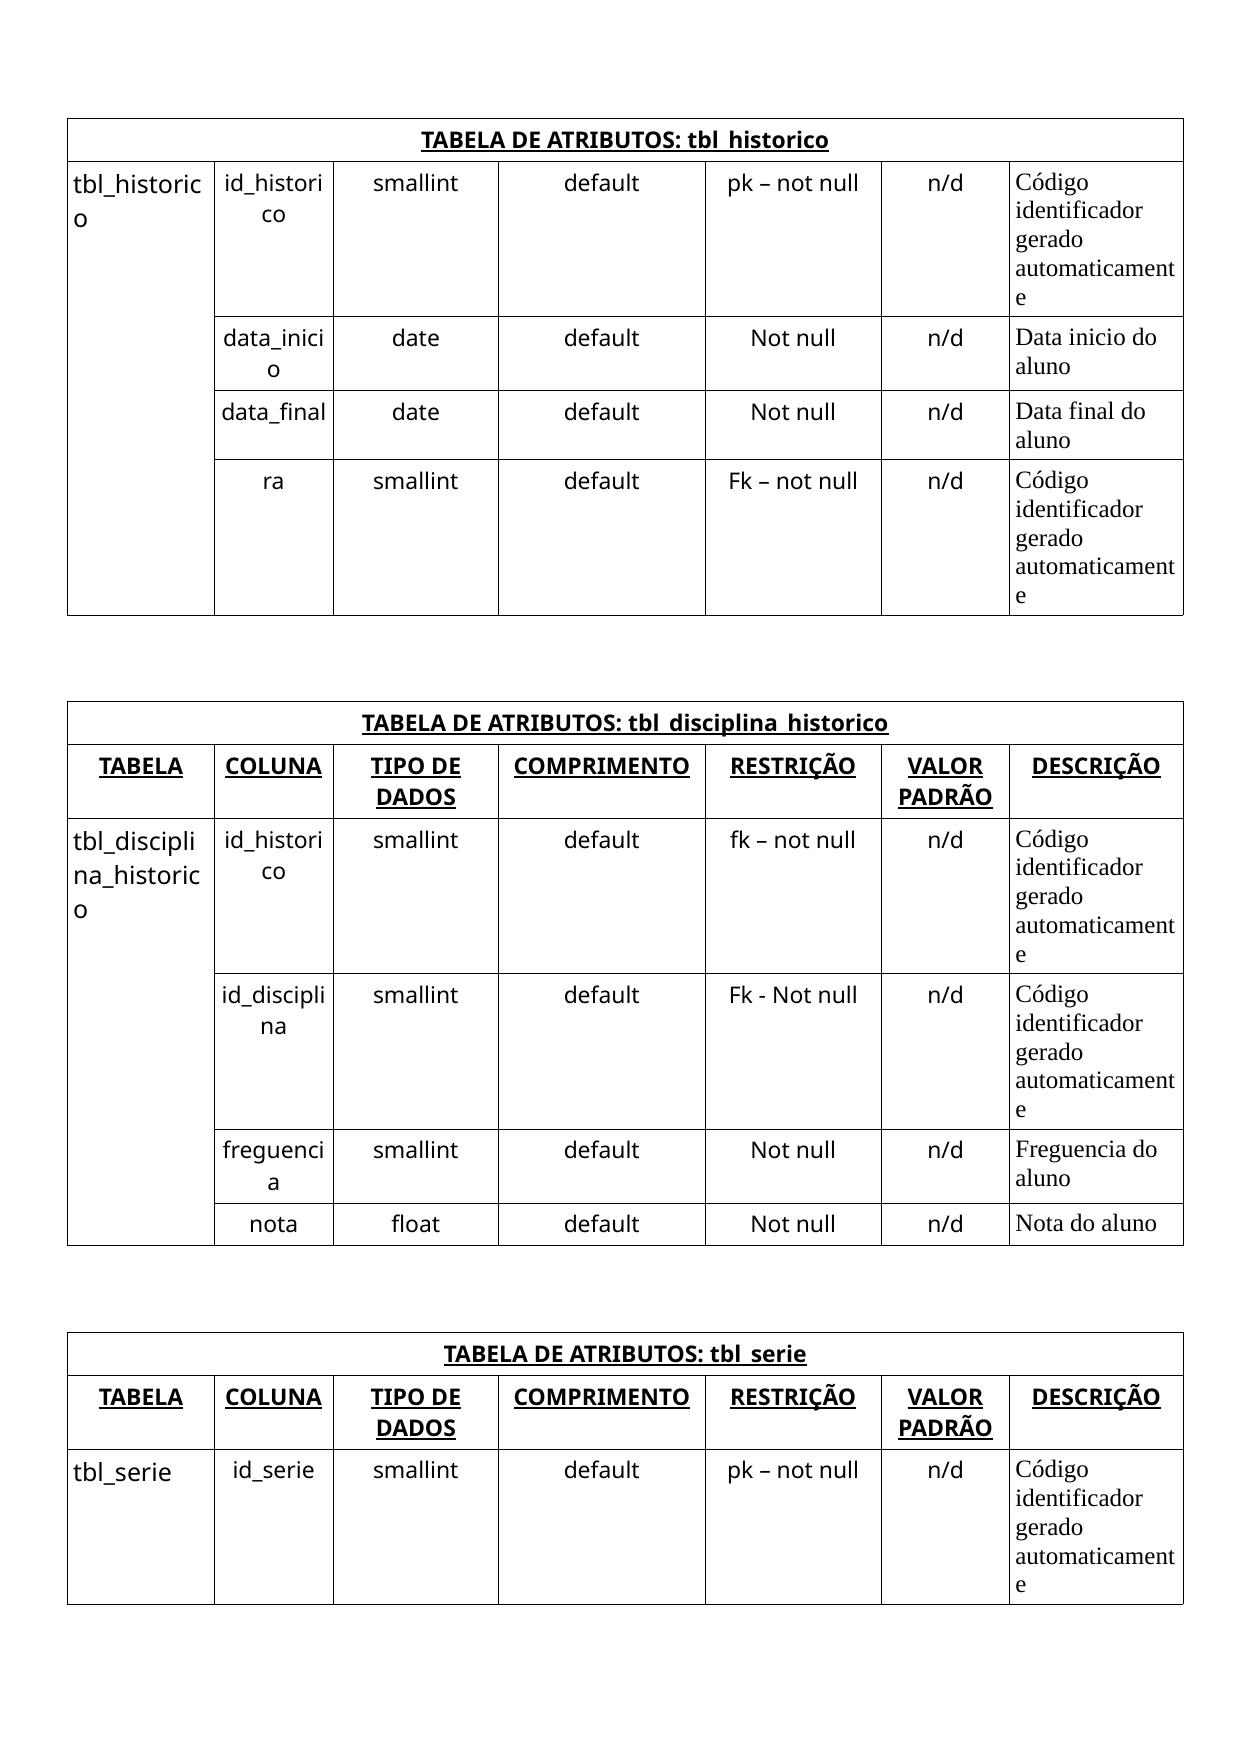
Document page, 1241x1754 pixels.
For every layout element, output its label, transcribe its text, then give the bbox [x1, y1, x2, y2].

table_cell Código identificador gerado automaticamente [1010, 162, 1183, 316]
table_cell COMPRIMENTO [499, 745, 705, 818]
table_cell n/d [882, 974, 1009, 1128]
table_cell tbl_serie [68, 1450, 214, 1604]
table_cell tbl_historico [68, 162, 214, 615]
table_cell n/d [882, 819, 1009, 973]
table_cell Freguencia do aluno [1010, 1130, 1183, 1203]
table_cell default [499, 317, 705, 390]
table_cell id_serie [215, 1450, 333, 1604]
table_cell smallint [334, 819, 498, 973]
table_cell id_historico [215, 162, 333, 316]
table_cell id_disciplina [215, 974, 333, 1128]
table_cell Nota do aluno [1010, 1204, 1183, 1245]
table_cell TIPO DE DADOS [334, 745, 498, 818]
table_cell Data final do aluno [1010, 391, 1183, 459]
table_cell smallint [334, 1130, 498, 1203]
table_cell VALOR PADRÃO [882, 1376, 1009, 1449]
table_cell Fk - Not null [706, 974, 881, 1128]
table_cell n/d [882, 317, 1009, 390]
table_cell data_final [215, 391, 333, 459]
table_cell ra [215, 460, 333, 615]
table_cell TABELA [68, 1376, 214, 1449]
table_cell TABELA [68, 745, 214, 818]
table_cell n/d [882, 162, 1009, 316]
table_cell smallint [334, 974, 498, 1128]
table_cell RESTRIÇÃO [706, 745, 881, 818]
table_cell Not null [706, 1204, 881, 1245]
table_cell smallint [334, 162, 498, 316]
table_cell date [334, 391, 498, 459]
table_cell smallint [334, 460, 498, 615]
table_cell Código identificador gerado automaticamente [1010, 1450, 1183, 1604]
table_cell n/d [882, 1450, 1009, 1604]
table_cell default [499, 1204, 705, 1245]
table_cell Not null [706, 317, 881, 390]
table_cell COLUNA [215, 1376, 333, 1449]
table_cell n/d [882, 1204, 1009, 1245]
table_cell default [499, 1450, 705, 1604]
table_cell default [499, 974, 705, 1128]
table_cell float [334, 1204, 498, 1245]
table_cell n/d [882, 460, 1009, 615]
table_cell default [499, 460, 705, 615]
table_header TABELA DE ATRIBUTOS: tbl_historico [68, 119, 1183, 161]
table_cell TIPO DE DADOS [334, 1376, 498, 1449]
table_cell tbl_disciplina_historico [68, 819, 214, 1245]
table_cell n/d [882, 391, 1009, 459]
table_cell COLUNA [215, 745, 333, 818]
table_cell RESTRIÇÃO [706, 1376, 881, 1449]
table_cell date [334, 317, 498, 390]
table_cell data_inicio [215, 317, 333, 390]
table_cell VALOR PADRÃO [882, 745, 1009, 818]
table_cell n/d [882, 1130, 1009, 1203]
table_cell Código identificador gerado automaticamente [1010, 974, 1183, 1128]
table_cell id_historico [215, 819, 333, 973]
table_cell COMPRIMENTO [499, 1376, 705, 1449]
table_cell nota [215, 1204, 333, 1245]
table_cell default [499, 162, 705, 316]
table_cell Fk – not null [706, 460, 881, 615]
table_cell fk – not null [706, 819, 881, 973]
table_cell default [499, 391, 705, 459]
table_cell default [499, 1130, 705, 1203]
table_cell pk – not null [706, 1450, 881, 1604]
table_header TABELA DE ATRIBUTOS: tbl_serie [68, 1333, 1183, 1374]
table_cell Data inicio do aluno [1010, 317, 1183, 390]
table_cell smallint [334, 1450, 498, 1604]
table_cell Código identificador gerado automaticamente [1010, 460, 1183, 615]
table_cell Not null [706, 391, 881, 459]
table_header TABELA DE ATRIBUTOS: tbl_disciplina_historico [68, 702, 1183, 744]
table_cell freguencia [215, 1130, 333, 1203]
table_cell pk – not null [706, 162, 881, 316]
table_cell DESCRIÇÃO [1010, 745, 1183, 818]
table_cell Not null [706, 1130, 881, 1203]
table_cell default [499, 819, 705, 973]
table_cell DESCRIÇÃO [1010, 1376, 1183, 1449]
table_cell Código identificador gerado automaticamente [1010, 819, 1183, 973]
